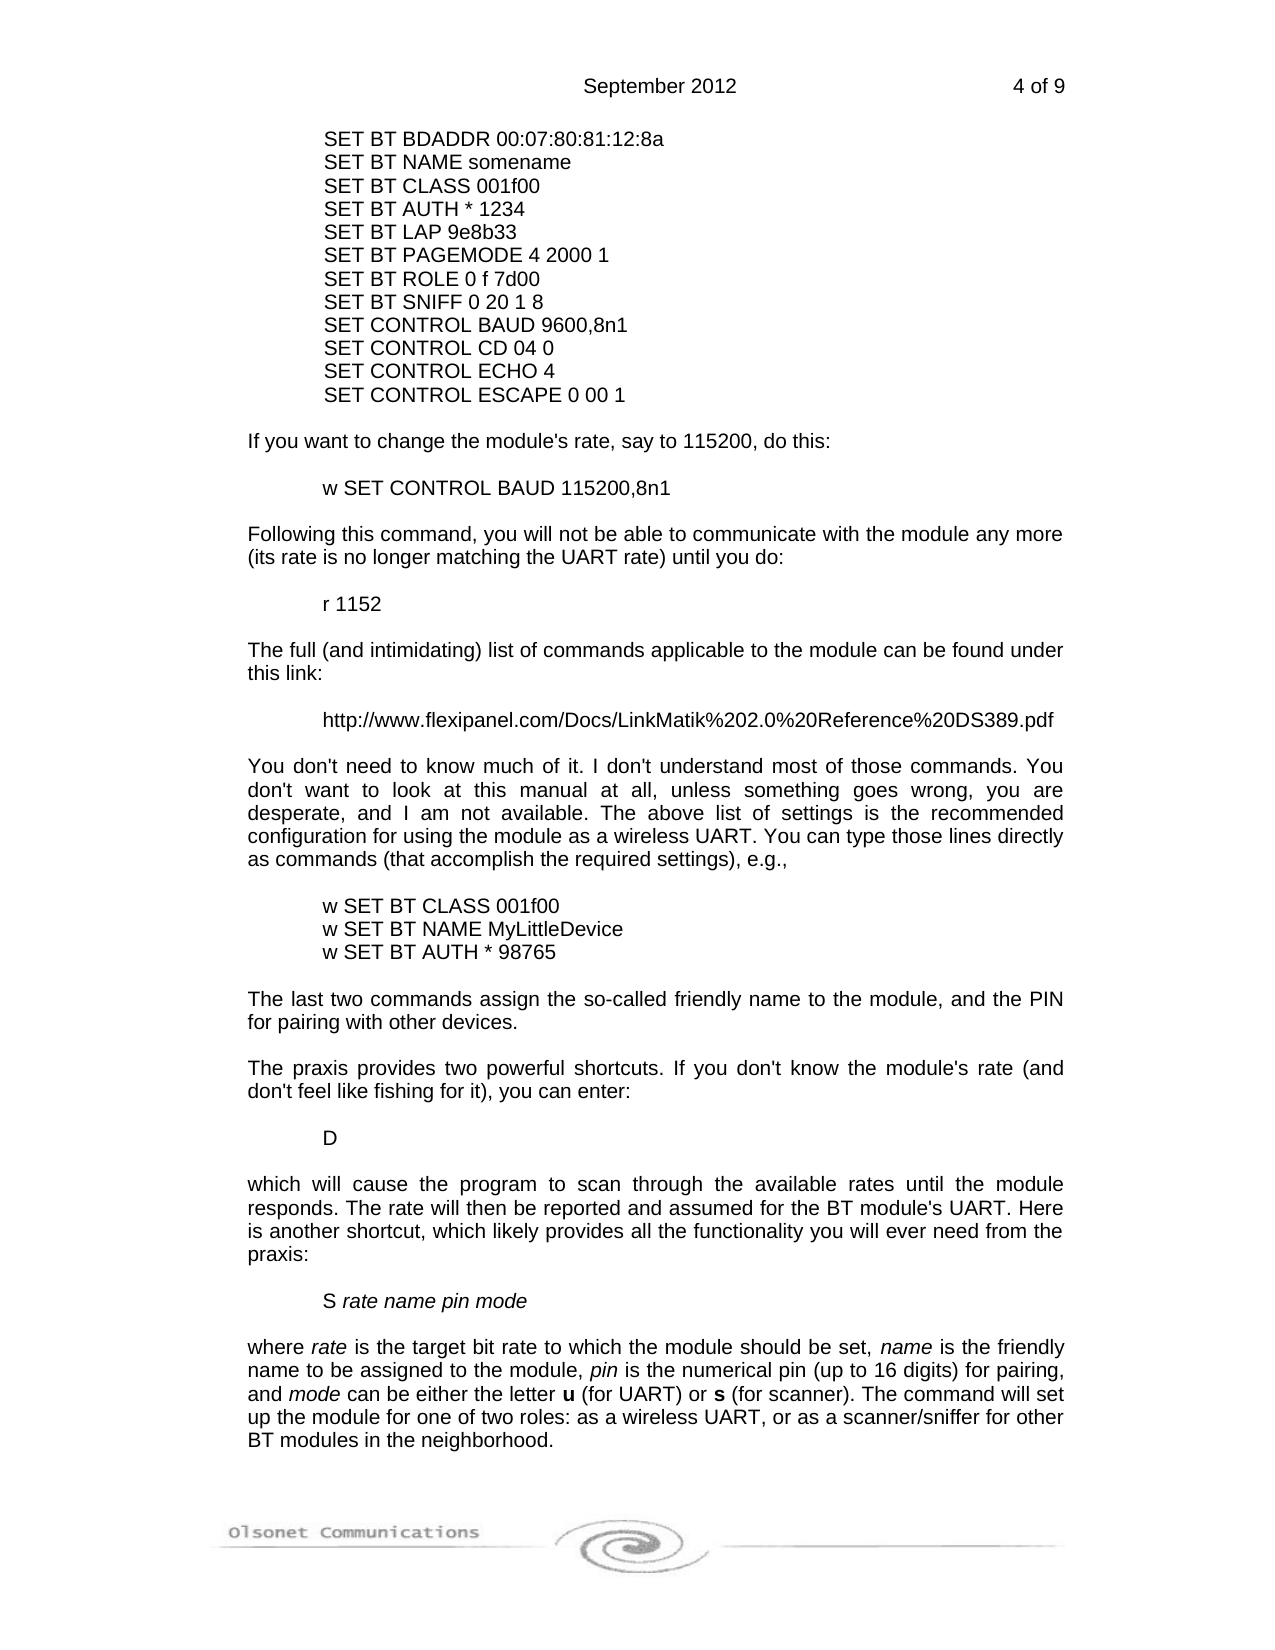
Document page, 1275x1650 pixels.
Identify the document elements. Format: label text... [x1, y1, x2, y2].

text w SET BT AUTH * 98765 [247, 941, 1065, 964]
text r 1152 [247, 592, 1065, 616]
text w SET BT CLASS 001f00 [247, 894, 1065, 917]
text SET BT LAP 9e8b33 [249, 221, 1065, 244]
text SET CONTROL ECHO 4 [249, 360, 1065, 383]
text SET BT AUTH * 1234 [249, 197, 1065, 221]
text SET BT BDADDR 00:07:80:81:12:8a [249, 128, 1065, 151]
text You don't need to know much of it. I don't understand most of those commands. You don't want to look at this manual at all, unless something goes wrong, you are desperate, and I am not available. The above list of settings is the recommended configuration for using the module as a wireless UART. You can type those lines directly as commands (that accomplish the required settings), e.g., [247, 755, 1065, 871]
text SET CONTROL ESCAPE 0 00 1 [249, 383, 1065, 406]
text S rate name pin mode [247, 1289, 1065, 1312]
text which will cause the program to scan through the available rates until the module responds. The rate will then be reported and assumed for the BT module's UART. Here is another shortcut, which likely provides all the functionality you will ever need from the praxis: [247, 1173, 1065, 1266]
text w SET CONTROL BAUD 115200,8n1 [247, 476, 1065, 499]
text D [247, 1127, 1065, 1150]
text The last two commands assign the so-called friendly name to the module, and the PIN for pairing with other devices. [247, 987, 1065, 1034]
text SET BT CLASS 001f00 [249, 174, 1065, 197]
text Following this command, you will not be able to communicate with the module any more (its rate is no longer matching the UART rate) until you do: [247, 523, 1065, 569]
text SET CONTROL BAUD 9600,8n1 [249, 313, 1065, 337]
text The full (and intimidating) list of commands applicable to the module can be found under this link: [247, 639, 1065, 685]
picture [210, 1504, 1065, 1596]
text SET BT NAME somename [249, 151, 1065, 174]
text SET CONTROL CD 04 0 [249, 337, 1065, 360]
text http://www.flexipanel.com/Docs/LinkMatik%202.0%20Reference%20DS389.pdf [247, 708, 1065, 732]
text If you want to change the module's rate, say to 115200, do this: [247, 430, 1065, 453]
text w SET BT NAME MyLittleDevice [247, 917, 1065, 941]
text The praxis provides two powerful shortcuts. If you don't know the module's rate (and don't feel like fishing for it), you can enter: [247, 1057, 1065, 1103]
text where rate is the target bit rate to which the module should be set, name is the friendly name to be assigned to the module, pin is the numerical pin (up to 16 digits) for pairing, and mode can be either the letter u (for UART) or s (for scanner). The command will set up the module for one of two roles: as a wireless UART, or as a scanner/sniffer for other BT modules in the neighborhood. [247, 1336, 1065, 1452]
text SET BT ROLE 0 f 7d00 [249, 267, 1065, 290]
text SET BT PAGEMODE 4 2000 1 [249, 244, 1065, 267]
text SET BT SNIFF 0 20 1 8 [249, 290, 1065, 313]
